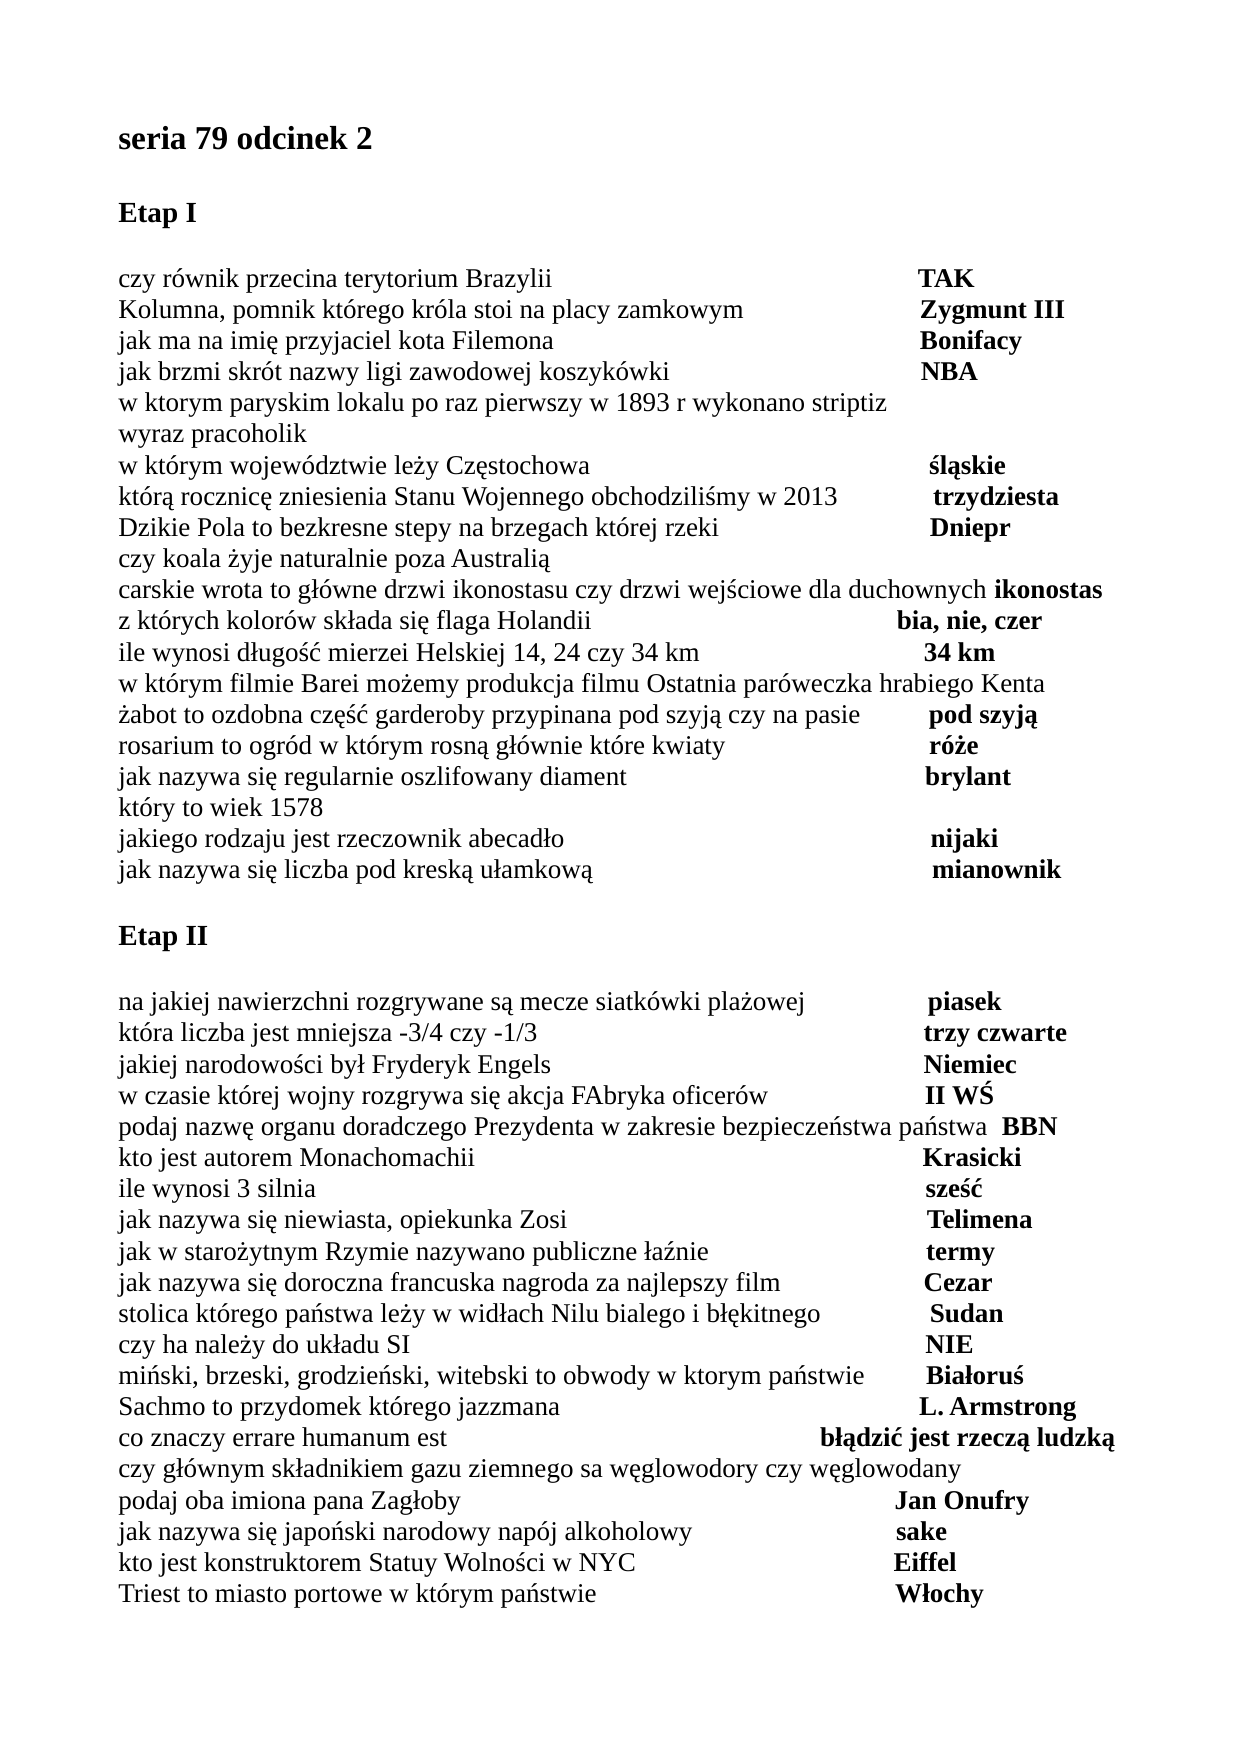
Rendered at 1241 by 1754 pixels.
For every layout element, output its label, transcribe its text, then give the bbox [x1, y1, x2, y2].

text wyraz pracoholik [118, 418, 1122, 449]
text Triest to miasto portowe w którym państwie Włochy [118, 1577, 1122, 1608]
text Etap II [118, 918, 1122, 952]
text miński, brzeski, grodzieński, witebski to obwody w ktorym państwie Białoruś [118, 1359, 1122, 1390]
text na jakiej nawierzchni rozgrywane są mecze siatkówki plażowej piasek [118, 985, 1122, 1017]
text w którym województwie leży Częstochowa śląskie [118, 449, 1122, 480]
text kto jest konstruktorem Statuy Wolności w NYC Eiffel [118, 1546, 1122, 1577]
text podaj oba imiona pana Zagłoby Jan Onufry [118, 1484, 1122, 1515]
text w czasie której wojny rozgrywa się akcja FAbryka oficerów II WŚ [118, 1079, 1122, 1110]
text jak ma na imię przyjaciel kota Filemona Bonifacy [118, 324, 1122, 355]
text która liczba jest mniejsza -3/4 czy -1/3 trzy czwarte [118, 1017, 1122, 1048]
text jak nazywa się liczba pod kreską ułamkową mianownik [118, 854, 1122, 885]
text kto jest autorem Monachomachii Krasicki [118, 1141, 1122, 1172]
text jak nazywa się regularnie oszlifowany diament brylant [118, 760, 1122, 791]
text żabot to ozdobna część garderoby przypinana pod szyją czy na pasie pod szyją [118, 698, 1122, 729]
text czy równik przecina terytorium Brazylii TAK [118, 262, 1122, 293]
text jak nazywa się japoński narodowy napój alkoholowy sake [118, 1515, 1122, 1546]
text którą rocznicę zniesienia Stanu Wojennego obchodziliśmy w 2013 trzydziesta [118, 480, 1122, 511]
text jak nazywa się doroczna francuska nagroda za najlepszy film Cezar [118, 1266, 1122, 1297]
text jak w starożytnym Rzymie nazywano publiczne łaźnie termy [118, 1234, 1122, 1266]
text co znaczy errare humanum est błądzić jest rzeczą ludzką [118, 1421, 1122, 1453]
text z których kolorów składa się flaga Holandii bia, nie, czer [118, 604, 1122, 636]
text rosarium to ogród w którym rosną głównie które kwiaty róże [118, 729, 1122, 760]
text stolica którego państwa leży w widłach Nilu bialego i błękitnego Sudan [118, 1297, 1122, 1328]
text Dzikie Pola to bezkresne stepy na brzegach której rzeki Dniepr [118, 511, 1122, 542]
text jak nazywa się niewiasta, opiekunka Zosi Telimena [118, 1203, 1122, 1234]
text carskie wrota to główne drzwi ikonostasu czy drzwi wejściowe dla duchownych ikonostas [118, 573, 1122, 604]
text czy koala żyje naturalnie poza Australią [118, 542, 1122, 573]
text jakiego rodzaju jest rzeczownik abecadło nijaki [118, 822, 1122, 854]
text w ktorym paryskim lokalu po raz pierwszy w 1893 r wykonano striptiz [118, 386, 1122, 418]
text w którym filmie Barei możemy produkcja filmu Ostatnia paróweczka hrabiego Kenta [118, 667, 1122, 698]
text podaj nazwę organu doradczego Prezydenta w zakresie bezpieczeństwa państwa BBN [118, 1110, 1122, 1141]
text seria 79 odcinek 2 [118, 118, 1122, 156]
text ile wynosi długość mierzei Helskiej 14, 24 czy 34 km 34 km [118, 636, 1122, 667]
text ile wynosi 3 silnia sześć [118, 1172, 1122, 1203]
text czy głównym składnikiem gazu ziemnego sa węglowodory czy węglowodany [118, 1453, 1122, 1484]
text jak brzmi skrót nazwy ligi zawodowej koszykówki NBA [118, 355, 1122, 386]
text czy ha należy do układu SI NIE [118, 1328, 1122, 1359]
text który to wiek 1578 [118, 791, 1122, 822]
text Sachmo to przydomek którego jazzmana L. Armstrong [118, 1390, 1122, 1421]
text Etap I [118, 195, 1122, 228]
text jakiej narodowości był Fryderyk Engels Niemiec [118, 1048, 1122, 1079]
text Kolumna, pomnik którego króla stoi na placy zamkowym Zygmunt III [118, 293, 1122, 324]
